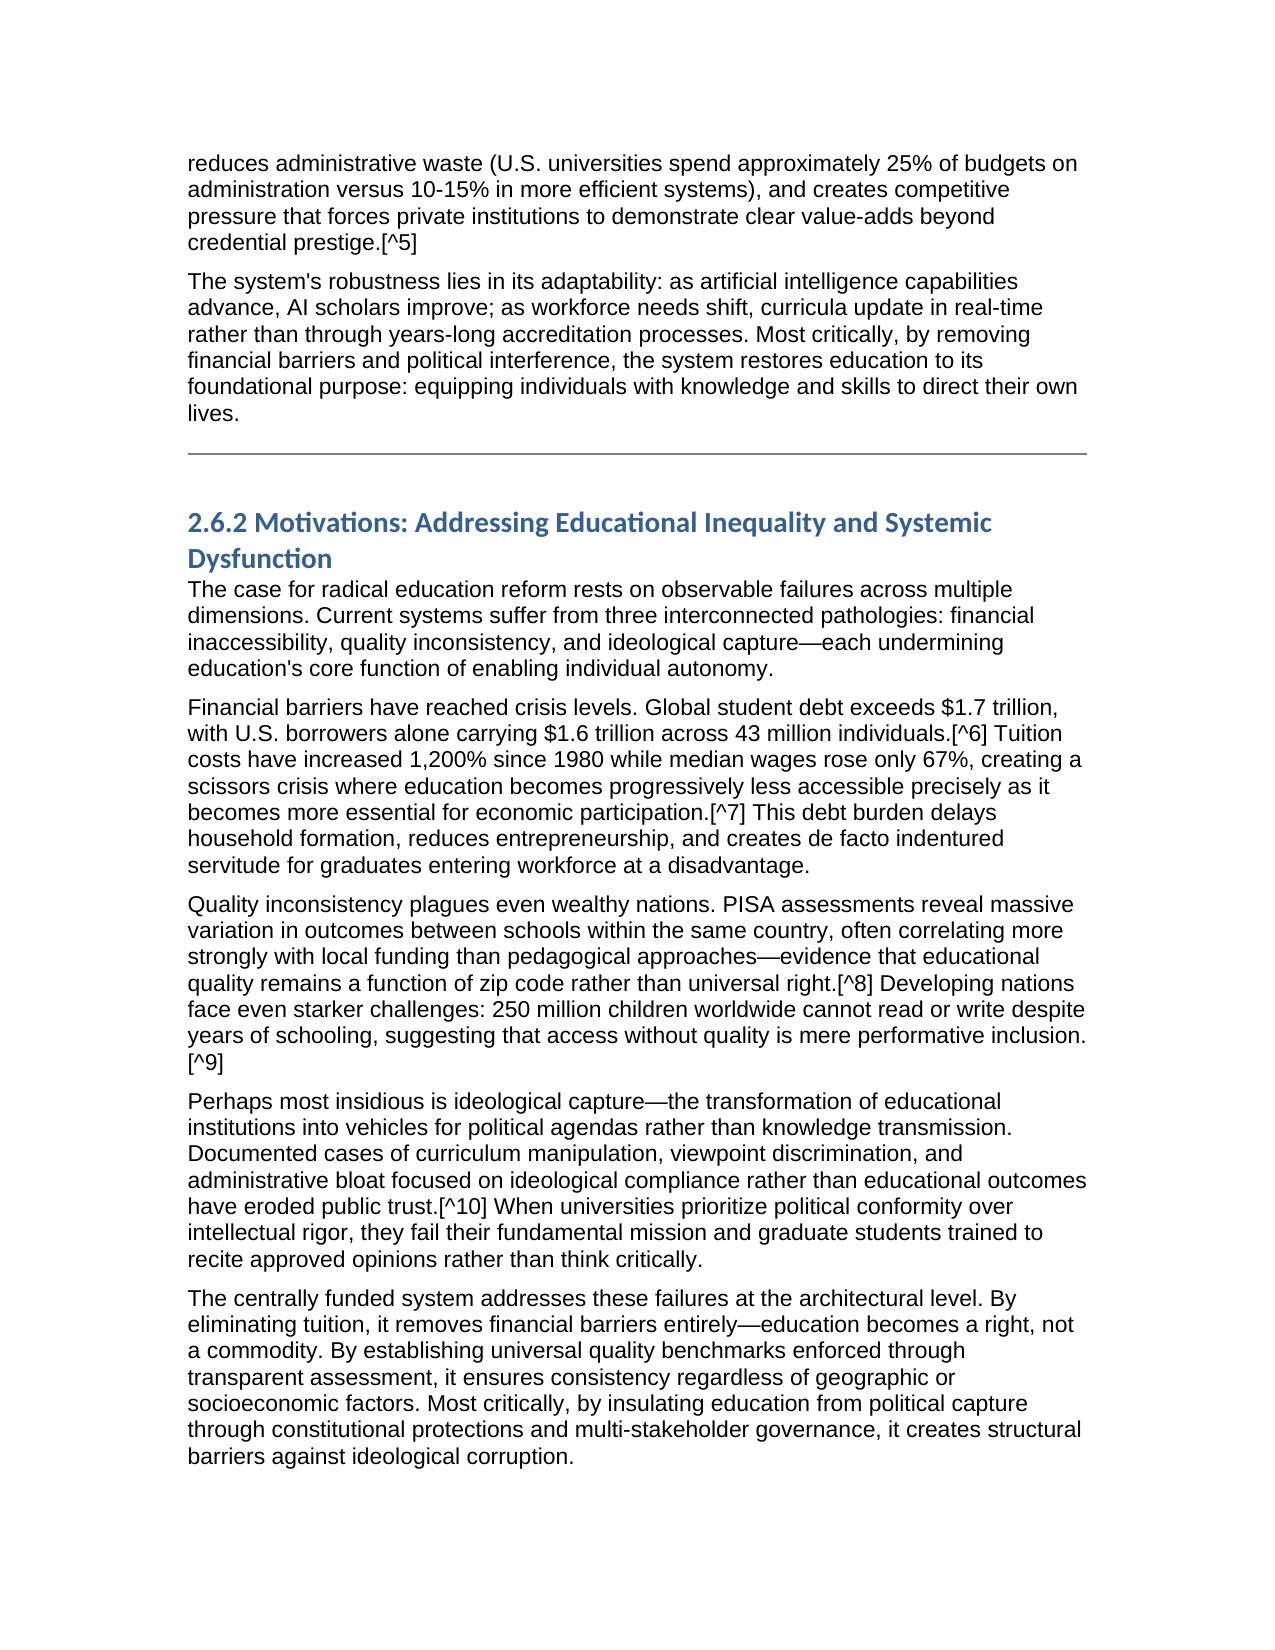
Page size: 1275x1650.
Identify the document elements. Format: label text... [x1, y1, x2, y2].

text reduces administrative waste (U.S. universities spend approximately 25% of budgets on administration versus 10-15% in more efficient systems), and creates competitive pressure that forces private institutions to demonstrate clear value-adds beyond credential prestige.[^5] [187, 150, 1087, 255]
subtitle 2.6.2 Motivations: Addressing Educational Inequality and Systemic Dysfunction [187, 504, 1087, 576]
text Perhaps most insidious is ideological capture—the transformation of educational institutions into vehicles for political agendas rather than knowledge transmission. Documented cases of curriculum manipulation, viewpoint discrimination, and administrative bloat focused on ideological compliance rather than educational outcomes have eroded public trust.[^10] When universities prioritize political conformity over intellectual rigor, they fail their fundamental mission and graduate students trained to recite approved opinions rather than think critically. [187, 1088, 1087, 1272]
text The centrally funded system addresses these failures at the architectural level. By eliminating tuition, it removes financial barriers entirely—education becomes a right, not a commodity. By establishing universal quality benchmarks enforced through transparent assessment, it ensures consistency regardless of geographic or socioeconomic factors. Most critically, by insulating education from political capture through constitutional protections and multi-stakeholder governance, it creates structural barriers against ideological corruption. [187, 1284, 1087, 1469]
text The system's robustness lies in its adaptability: as artificial intelligence capabilities advance, AI scholars improve; as workforce needs shift, curricula update in real-time rather than through years-long accreditation processes. Most critically, by removing financial barriers and political interference, the system restores education to its foundational purpose: equipping individuals with knowledge and skills to direct their own lives. [187, 268, 1087, 426]
text The case for radical education reform rests on observable failures across multiple dimensions. Current systems suffer from three interconnected pathologies: financial inaccessibility, quality inconsistency, and ideological capture—each undermining education's core function of enabling individual autonomy. [187, 576, 1087, 681]
text Financial barriers have reached crisis levels. Global student debt exceeds $1.7 trillion, with U.S. borrowers alone carrying $1.6 trillion across 43 million individuals.[^6] Tuition costs have increased 1,200% since 1980 while median wages rose only 67%, creating a scissors crisis where education becomes progressively less accessible precisely as it becomes more essential for economic participation.[^7] This debt burden delays household formation, reduces entrepreneurship, and creates de facto indentured servitude for graduates entering workforce at a disadvantage. [187, 694, 1087, 878]
text Quality inconsistency plagues even wealthy nations. PISA assessments reveal massive variation in outcomes between schools within the same country, often correlating more strongly with local funding than pedagogical approaches—evidence that educational quality remains a function of zip code rather than universal right.[^8] Developing nations face even starker challenges: 250 million children worldwide cannot read or write despite years of schooling, suggesting that access without quality is mere performative inclusion.[^9] [187, 891, 1087, 1075]
